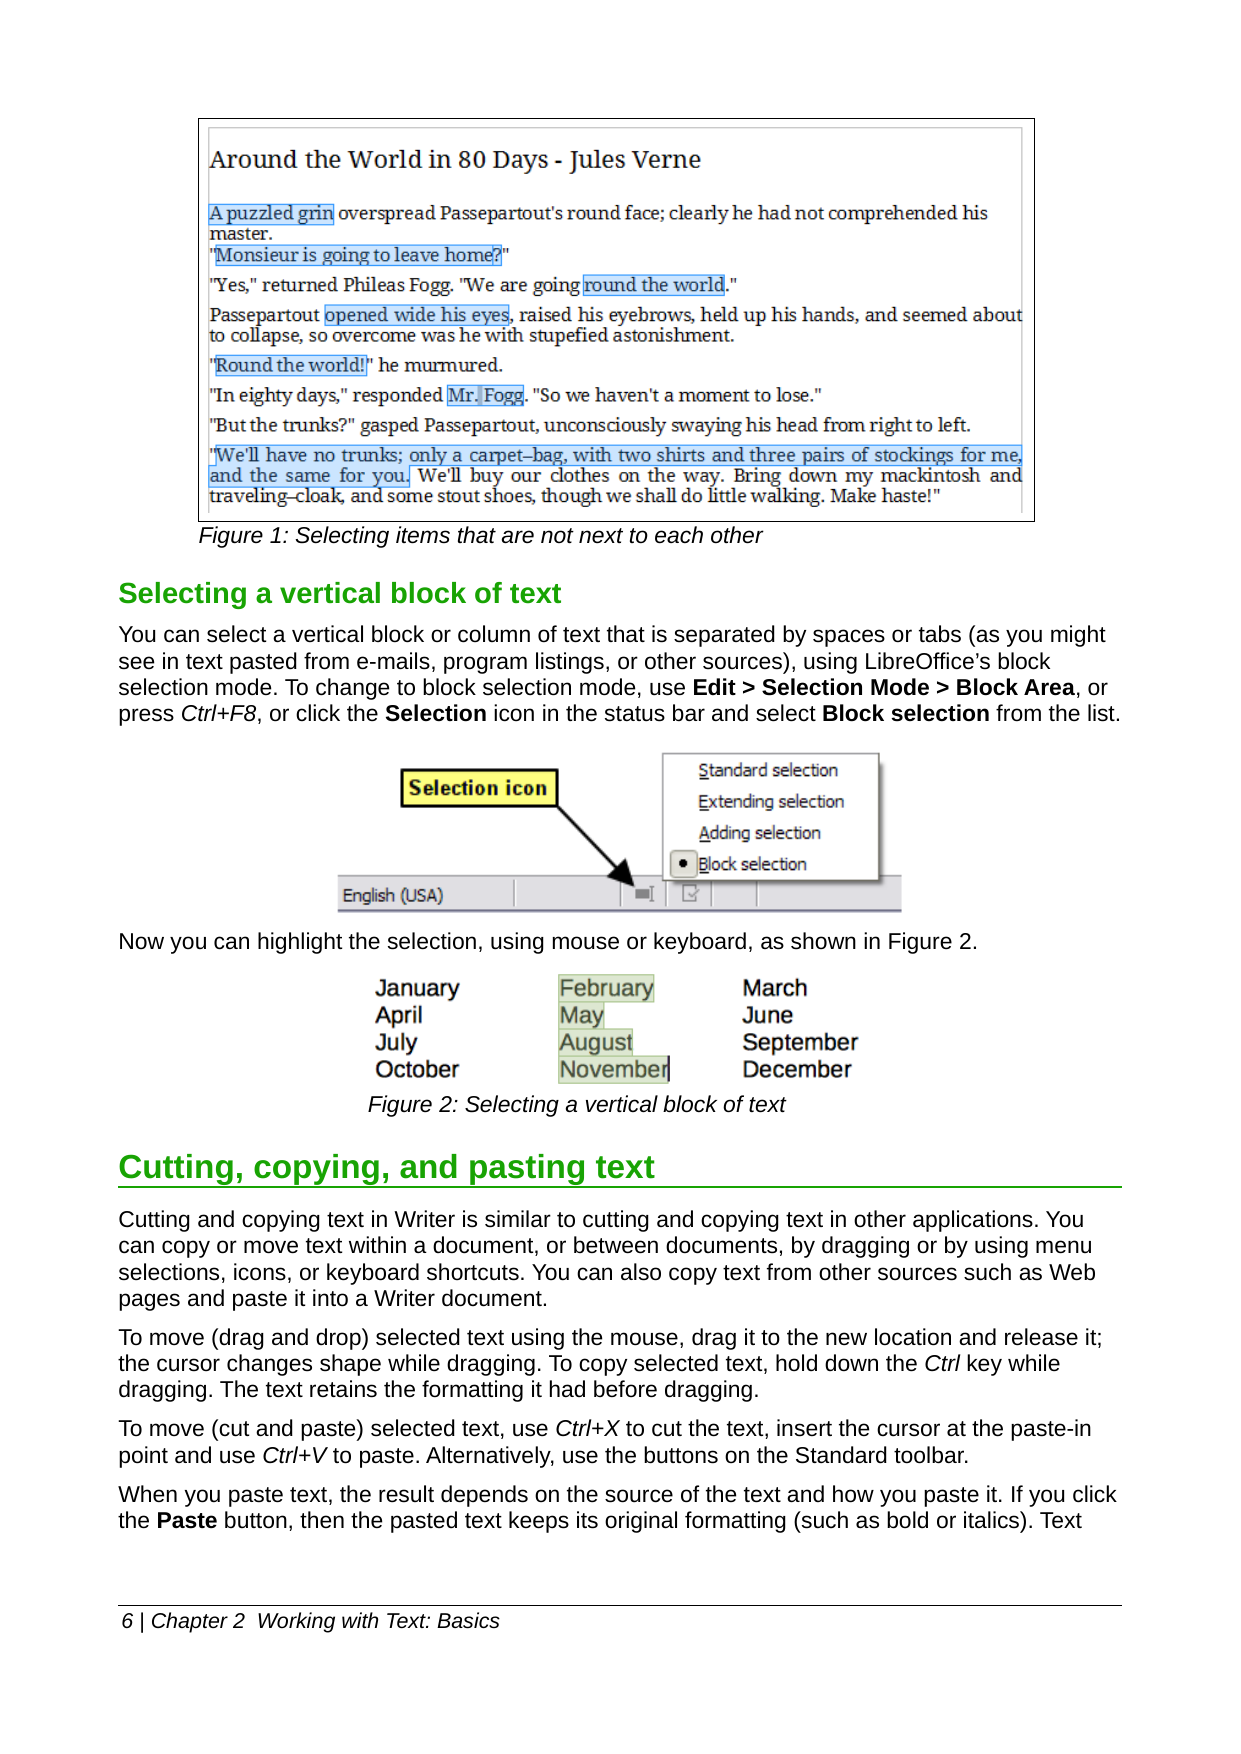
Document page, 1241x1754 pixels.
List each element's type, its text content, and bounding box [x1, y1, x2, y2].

text Cutting and copying text in Writer is similar to cutting and copying text in other applications. You can copy or move text within a document, or between documents, by dragging or by using menu selections, icons, or keyboard shortcuts. You can also copy text from other sources such as Web pages and paste it into a Writer document. [118, 1206, 1122, 1311]
picture [367, 966, 873, 1091]
subtitle Cutting, copying, and pasting text [118, 1148, 1122, 1186]
text To move (drag and drop) selected text using the mouse, drag it to the new location and release it; the cursor changes shape while dragging. To copy selected text, hold down the Ctrl key while dragging. The text retains the formatting it had before dragging. [118, 1324, 1122, 1403]
picture [207, 127, 1025, 513]
text You can select a vertical block or column of text that is separated by spaces or tabs (as you might see in text pasted from e-mails, program listings, or other sources), using LibreOffice’s block selection mode. To change to block selection mode, use Edit > Selection Mode > Block Area, or press Ctrl+F8, or click the Selection icon in the status bar and select Block selection from the list. [118, 621, 1122, 727]
text Figure 1: Selecting items that are not next to each other [198, 522, 1042, 548]
subtitle Selecting a vertical block of text [118, 576, 1122, 609]
text Now you can highlight the selection, using mouse or keyboard, as shown in Figure 2. [118, 928, 1122, 954]
text To move (cut and paste) selected text, use Ctrl+X to cut the text, insert the cursor at the paste-in point and use Ctrl+V to paste. Alternatively, use the buttons on the Standard toolbar. [118, 1415, 1122, 1468]
text Figure 2: Selecting a vertical block of text [368, 1091, 872, 1117]
picture [335, 739, 905, 916]
text When you paste text, the result depends on the source of the text and how you paste it. If you click the Paste button, then the pasted text keeps its original formatting (such as bold or italics). Text [118, 1481, 1122, 1533]
